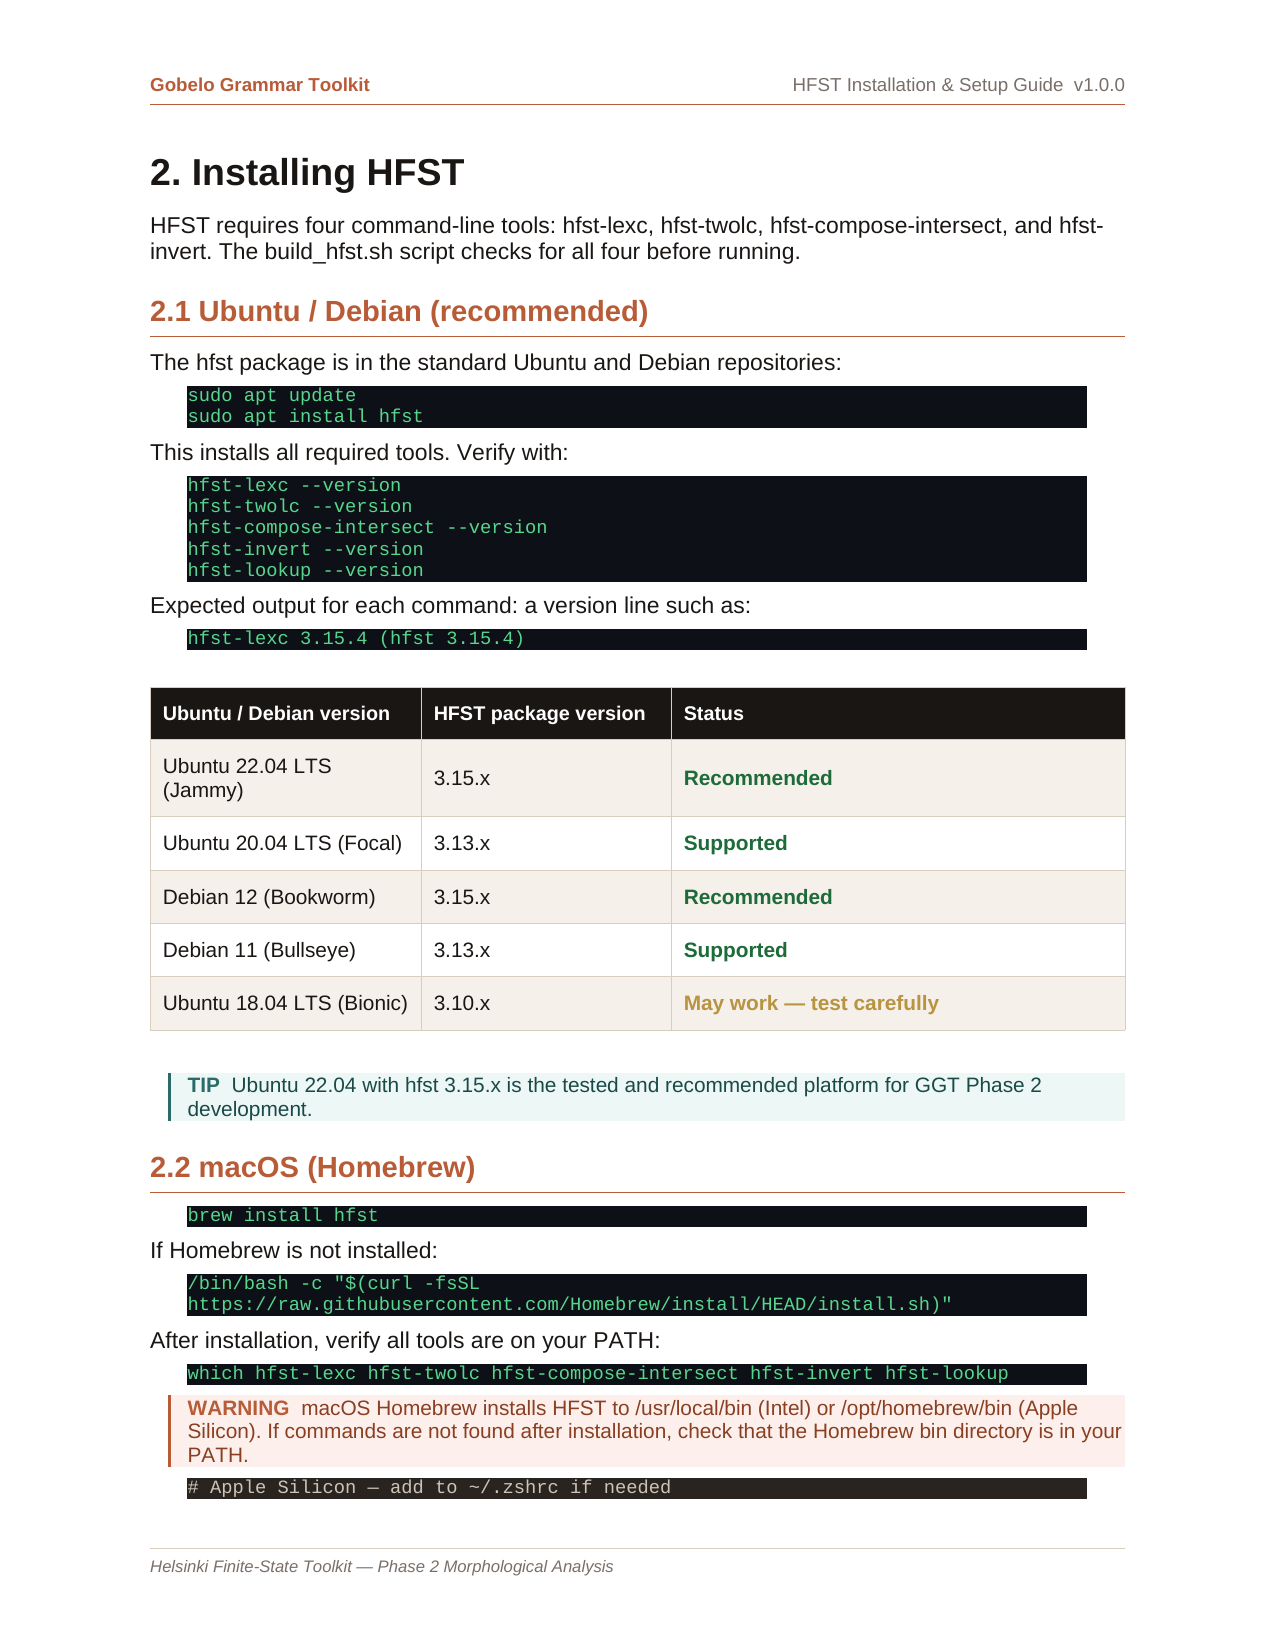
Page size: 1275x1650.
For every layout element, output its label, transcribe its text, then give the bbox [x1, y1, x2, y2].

table_cell Debian 12 (Bookworm) [151, 871, 421, 923]
subtitle 2. Installing HFST [150, 150, 1125, 193]
table_cell 3.13.x [422, 817, 671, 870]
text This installs all required tools. Verify with: [150, 439, 1125, 465]
text hfst-lookup --version [187, 561, 1087, 582]
table_cell Ubuntu 20.04 LTS (Focal) [151, 817, 421, 870]
subtitle 2.2 macOS (Homebrew) [150, 1150, 1125, 1192]
table_cell 3.10.x [422, 977, 671, 1030]
table_cell Supported [672, 817, 1125, 870]
text If Homebrew is not installed: [150, 1237, 1125, 1263]
table_cell Recommended [672, 740, 1125, 816]
table_cell Ubuntu 22.04 LTS (Jammy) [151, 740, 421, 816]
text WARNING macOS Homebrew installs HFST to /usr/local/bin (Intel) or /opt/homebrew/bin (Apple Silicon). If commands are not found after installation, check that the Homebrew bin directory is in your PATH. [171, 1395, 1125, 1467]
text brew install hfst [187, 1206, 1087, 1227]
table_cell 3.15.x [422, 740, 671, 816]
text HFST requires four command-line tools: hfst-lexc, hfst-twolc, hfst-compose-intersect, and hfst-invert. The build_hfst.sh script checks for all four before running. [150, 212, 1125, 264]
table_cell May work — test carefully [672, 977, 1125, 1030]
text sudo apt update [187, 386, 1087, 407]
table_header HFST package version [422, 688, 671, 739]
subtitle 2.1 Ubuntu / Debian (recommended) [150, 294, 1125, 336]
table_cell Ubuntu 18.04 LTS (Bionic) [151, 977, 421, 1030]
table_cell Recommended [672, 871, 1125, 923]
text sudo apt install hfst [187, 407, 1087, 428]
text hfst-lexc 3.15.4 (hfst 3.15.4) [187, 629, 1087, 650]
table_cell 3.13.x [422, 924, 671, 976]
text Expected output for each command: a version line such as: [150, 592, 1125, 619]
table_cell Supported [672, 924, 1125, 976]
table_cell 3.15.x [422, 871, 671, 923]
table_header Status [672, 688, 1125, 739]
table_cell Debian 11 (Bullseye) [151, 924, 421, 976]
text hfst-twolc --version [187, 497, 1087, 518]
text hfst-compose-intersect --version [187, 518, 1087, 539]
text hfst-invert --version [187, 539, 1087, 561]
text TIP Ubuntu 22.04 with hfst 3.15.x is the tested and recommended platform for GGT Phase 2 development. [171, 1073, 1125, 1121]
table_header Ubuntu / Debian version [151, 688, 421, 739]
text hfst-lexc --version [187, 476, 1087, 497]
text /bin/bash -c "$(curl -fsSL https://raw.githubusercontent.com/Homebrew/install/HEAD/install.sh)" [187, 1274, 1087, 1316]
text which hfst-lexc hfst-twolc hfst-compose-intersect hfst-invert hfst-lookup [187, 1364, 1087, 1385]
text After installation, verify all tools are on your PATH: [150, 1327, 1125, 1353]
text The hfst package is in the standard Ubuntu and Debian repositories: [150, 349, 1125, 376]
text # Apple Silicon — add to ~/.zshrc if needed [187, 1478, 1087, 1499]
